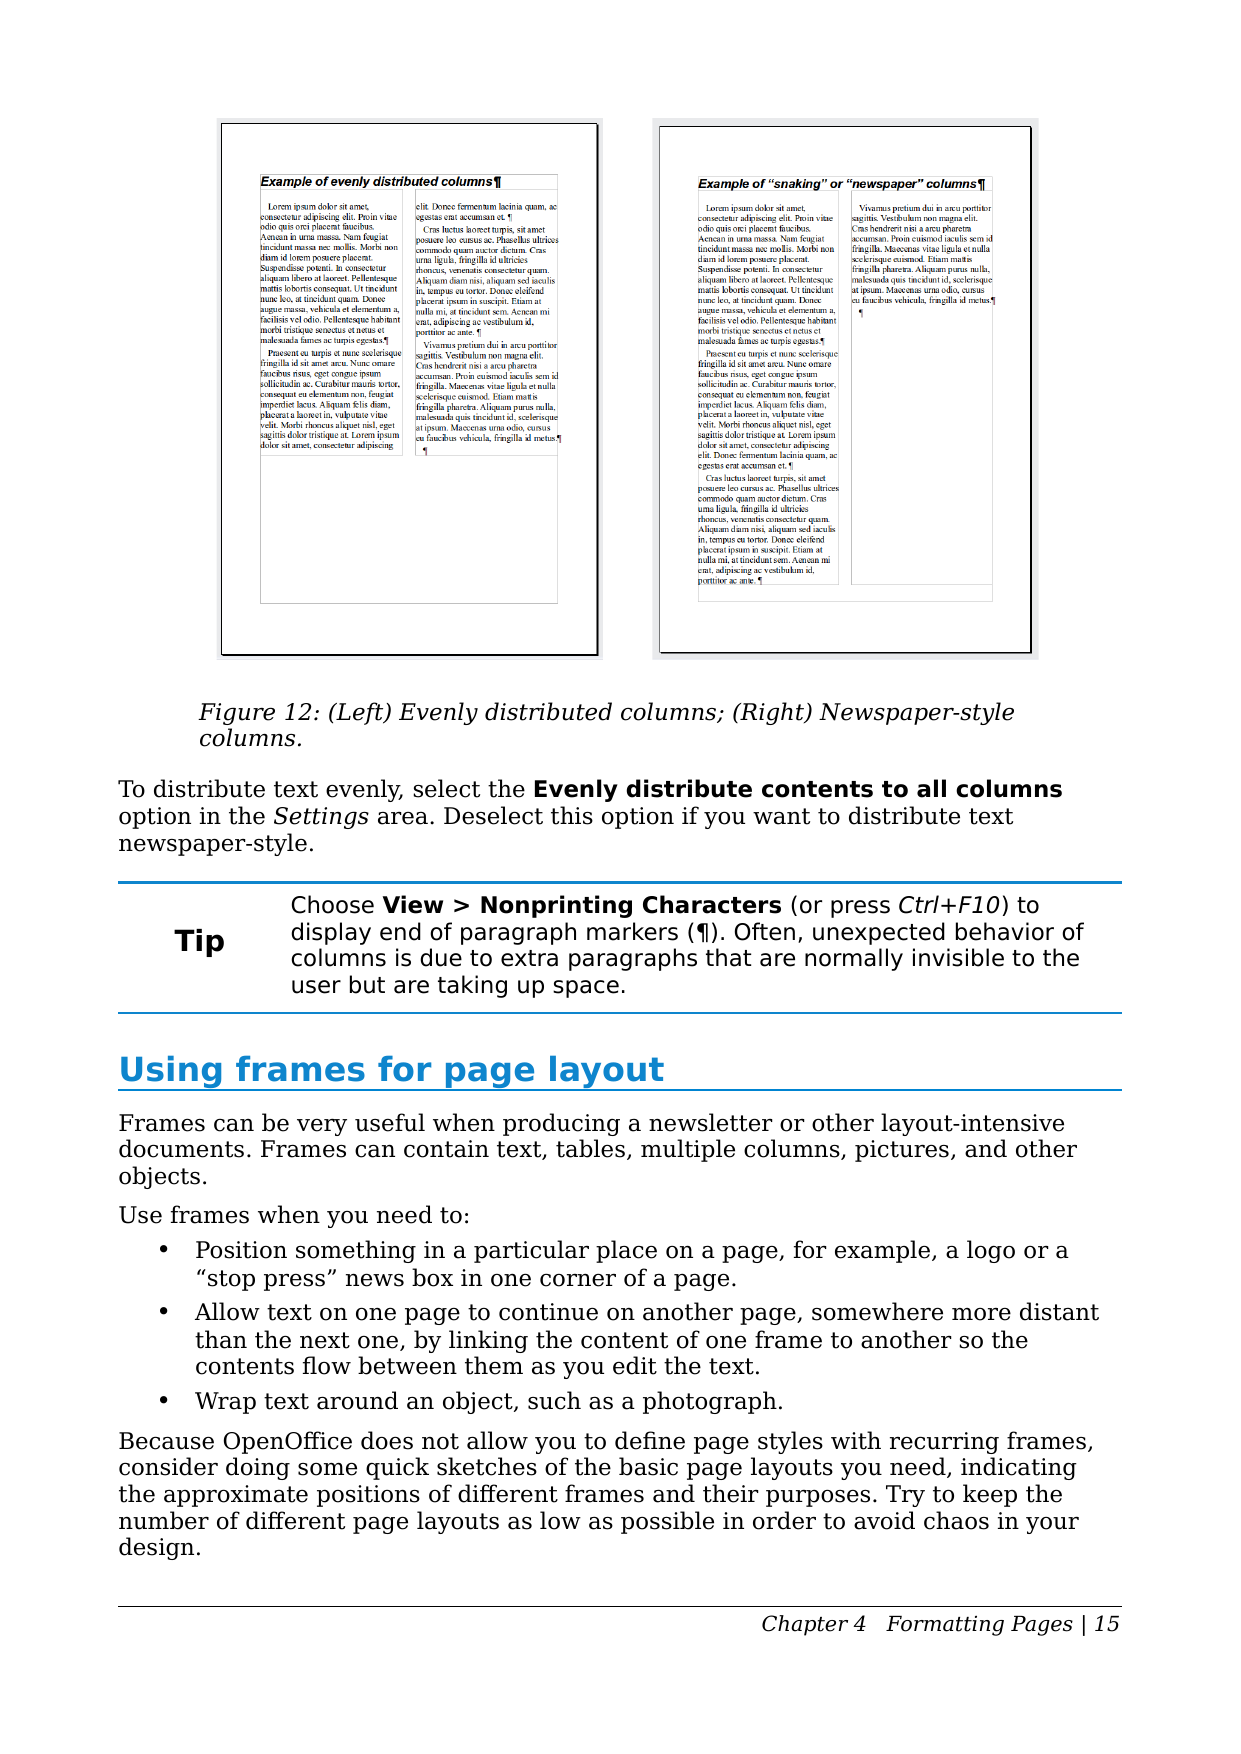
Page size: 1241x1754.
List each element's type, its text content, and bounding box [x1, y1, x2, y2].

list Wrap text around an object, such as a photograph. [156, 1386, 1122, 1416]
text To distribute text evenly, select the Evenly distribute contents to all columns option in the Settings area. Deselect this option if you want to distribute text newspaper-style. [118, 776, 1122, 856]
table_header [621, 118, 1070, 699]
table_cell Figure 12: (Left) Evenly distributed columns; (Right) Newspaper-style columns. [199, 699, 1070, 759]
subtitle Using frames for page layout [118, 1050, 1122, 1089]
text Because OpenOffice does not allow you to define page styles with recurring frames, consider doing some quick sketches of the basic page layouts you need, indicating the approximate positions of different frames and their purposes. Try to keep the number of different page layouts as low as possible in order to avoid chaos in your design. [118, 1428, 1122, 1561]
picture [652, 118, 1039, 660]
table_header Tip [118, 884, 281, 1012]
table_header [199, 118, 621, 699]
text Frames can be very useful when producing a newsletter or other layout-intensive documents. Frames can contain text, tables, multiple columns, pictures, and other objects. [118, 1110, 1122, 1190]
table_header Choose View > Nonprinting Characters (or press Ctrl+F10) to display end of paragraph markers (¶). Often, unexpected behavior of columns is due to extra paragraphs that are normally invisible to the user but are taking up space. [281, 884, 1122, 1012]
list Allow text on one page to continue on another page, somewhere more distant than the next one, by linking the content of one frame to another so the contents flow between them as you edit the text. [156, 1298, 1122, 1380]
list Use frames when you need to: [118, 1202, 1122, 1229]
picture [216, 118, 603, 660]
list Position something in a particular place on a page, for example, a logo or a “stop press” news box in one corner of a page. [156, 1236, 1122, 1291]
